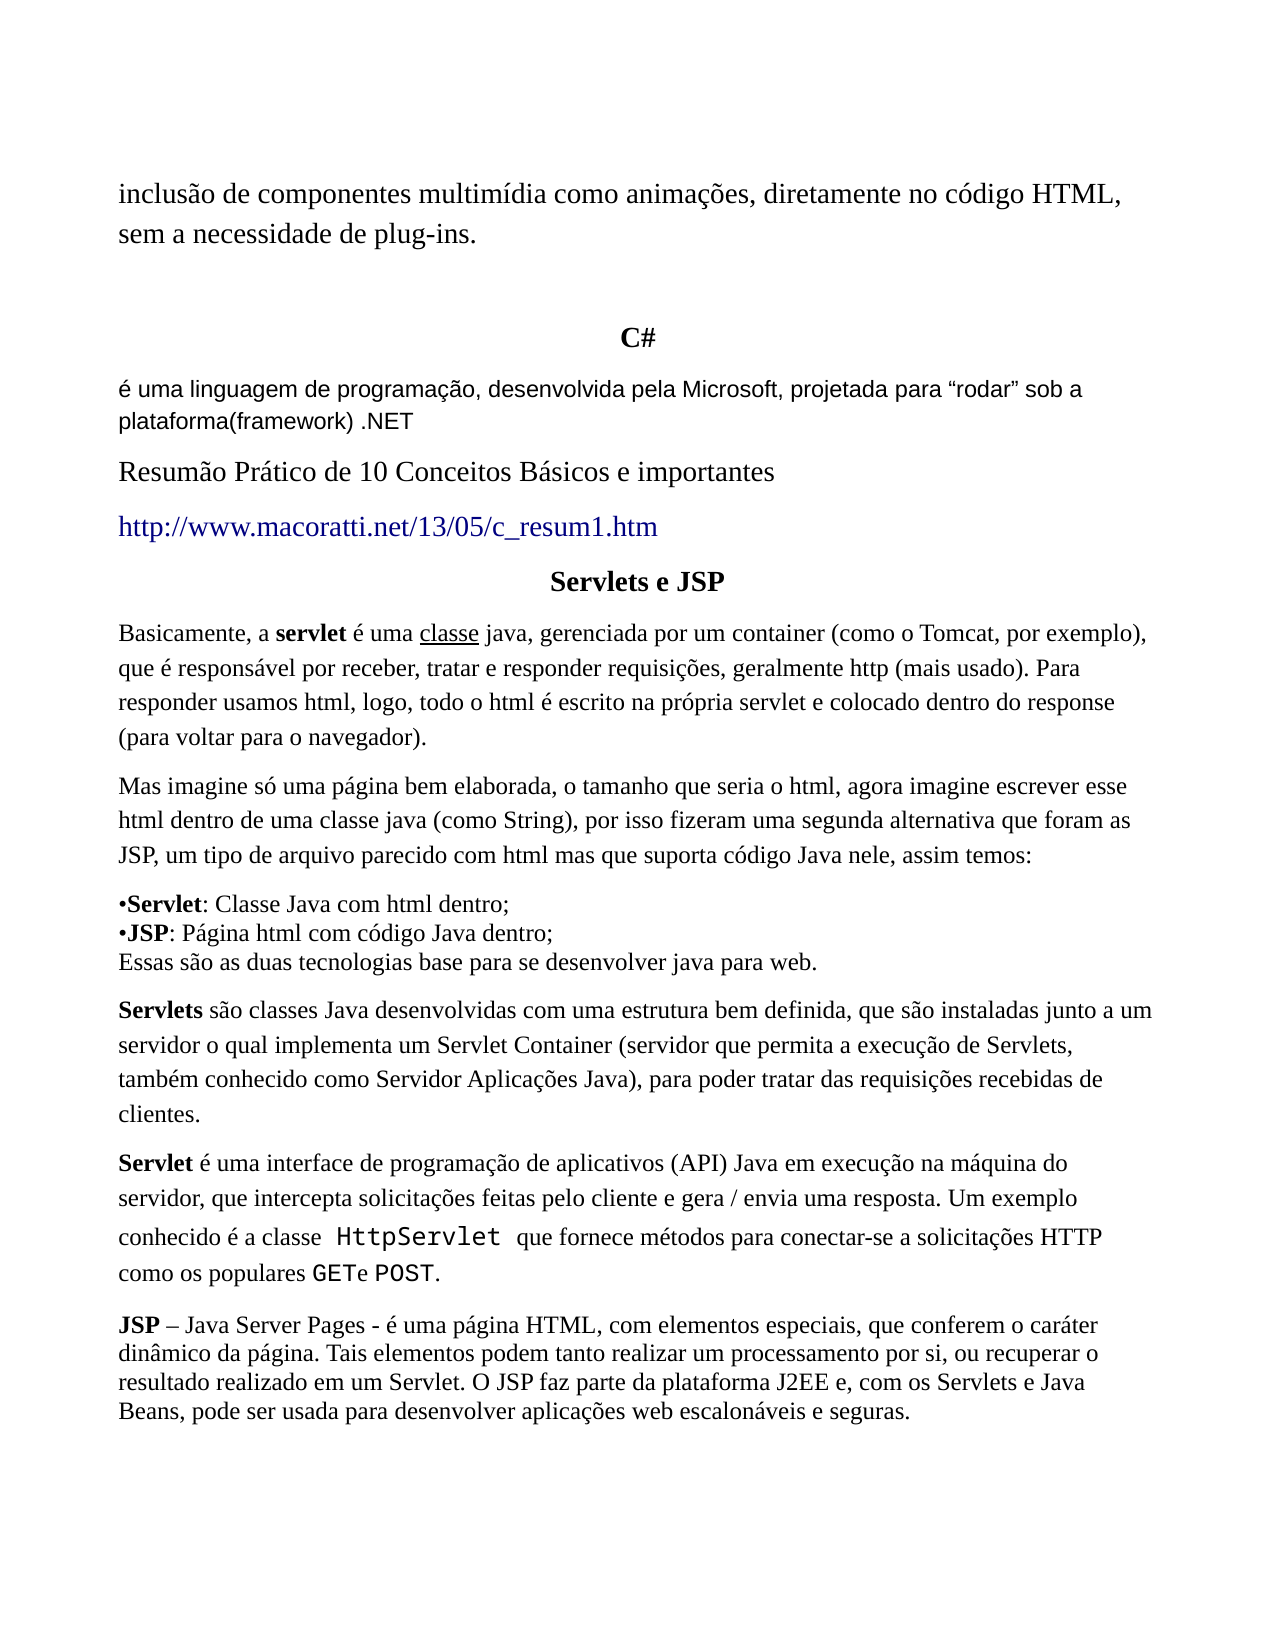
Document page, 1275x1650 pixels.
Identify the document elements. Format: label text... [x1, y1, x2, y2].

text Servlet é uma interface de programação de aplicativos (API) Java em execução na máquina do servidor, que intercepta solicitações feitas pelo cliente e gera / envia uma resposta. Um exemplo conhecido é a classe HttpServlet que fornece métodos para conectar-se a solicitações HTTP como os populares GETe POST. [118, 1148, 1157, 1289]
text Mas imagine só uma página bem elaborada, o tamanho que seria o html, agora imagine escrever esse html dentro de uma classe java (como String), por isso fizeram uma segunda alternativa que foram as JSP, um tipo de arquivo parecido com html mas que suporta código Java nele, assim temos: [118, 771, 1157, 869]
text C# [118, 320, 1157, 354]
text Resumão Prático de 10 Conceitos Básicos e importantes [118, 454, 1157, 488]
text Basicamente, a servlet é uma classe java, gerenciada por um container (como o Tomcat, por exemplo), que é responsável por receber, tratar e responder requisições, geralmente http (mais usado). Para responder usamos html, logo, todo o html é escrito na própria servlet e colocado dentro do response (para voltar para o navegador). [118, 618, 1157, 751]
text Servlets e JSP [118, 564, 1157, 597]
text Servlets são classes Java desenvolvidas com uma estrutura bem definida, que são instaladas junto a um servidor o qual implementa um Servlet Container (servidor que permita a execução de Servlets, também conhecido como Servidor Aplicações Java), para poder tratar das requisições recebidas de clientes. [118, 996, 1157, 1128]
text inclusão de componentes multimídia como animações, diretamente no código HTML, sem a necessidade de plug-ins. [118, 176, 1157, 250]
text é uma linguagem de programação, desenvolvida pela Microsoft, projetada para “rodar” sob a plataforma(framework) .NET [118, 375, 1157, 434]
list Servlet: Classe Java com html dentro; [118, 889, 1157, 918]
text http://www.macoratti.net/13/05/c_resum1.htm [118, 509, 1157, 542]
text JSP – Java Server Pages - é uma página HTML, com elementos especiais, que conferem o caráter dinâmico da página. Tais elementos podem tanto realizar um processamento por si, ou recuperar o resultado realizado em um Servlet. O JSP faz parte da plataforma J2EE e, com os Servlets e Java Beans, pode ser usada para desenvolver aplicações web escalonáveis e seguras. [118, 1310, 1157, 1425]
list JSP: Página html com código Java dentro; [118, 918, 1157, 947]
text Essas são as duas tecnologias base para se desenvolver java para web. [118, 947, 1157, 975]
